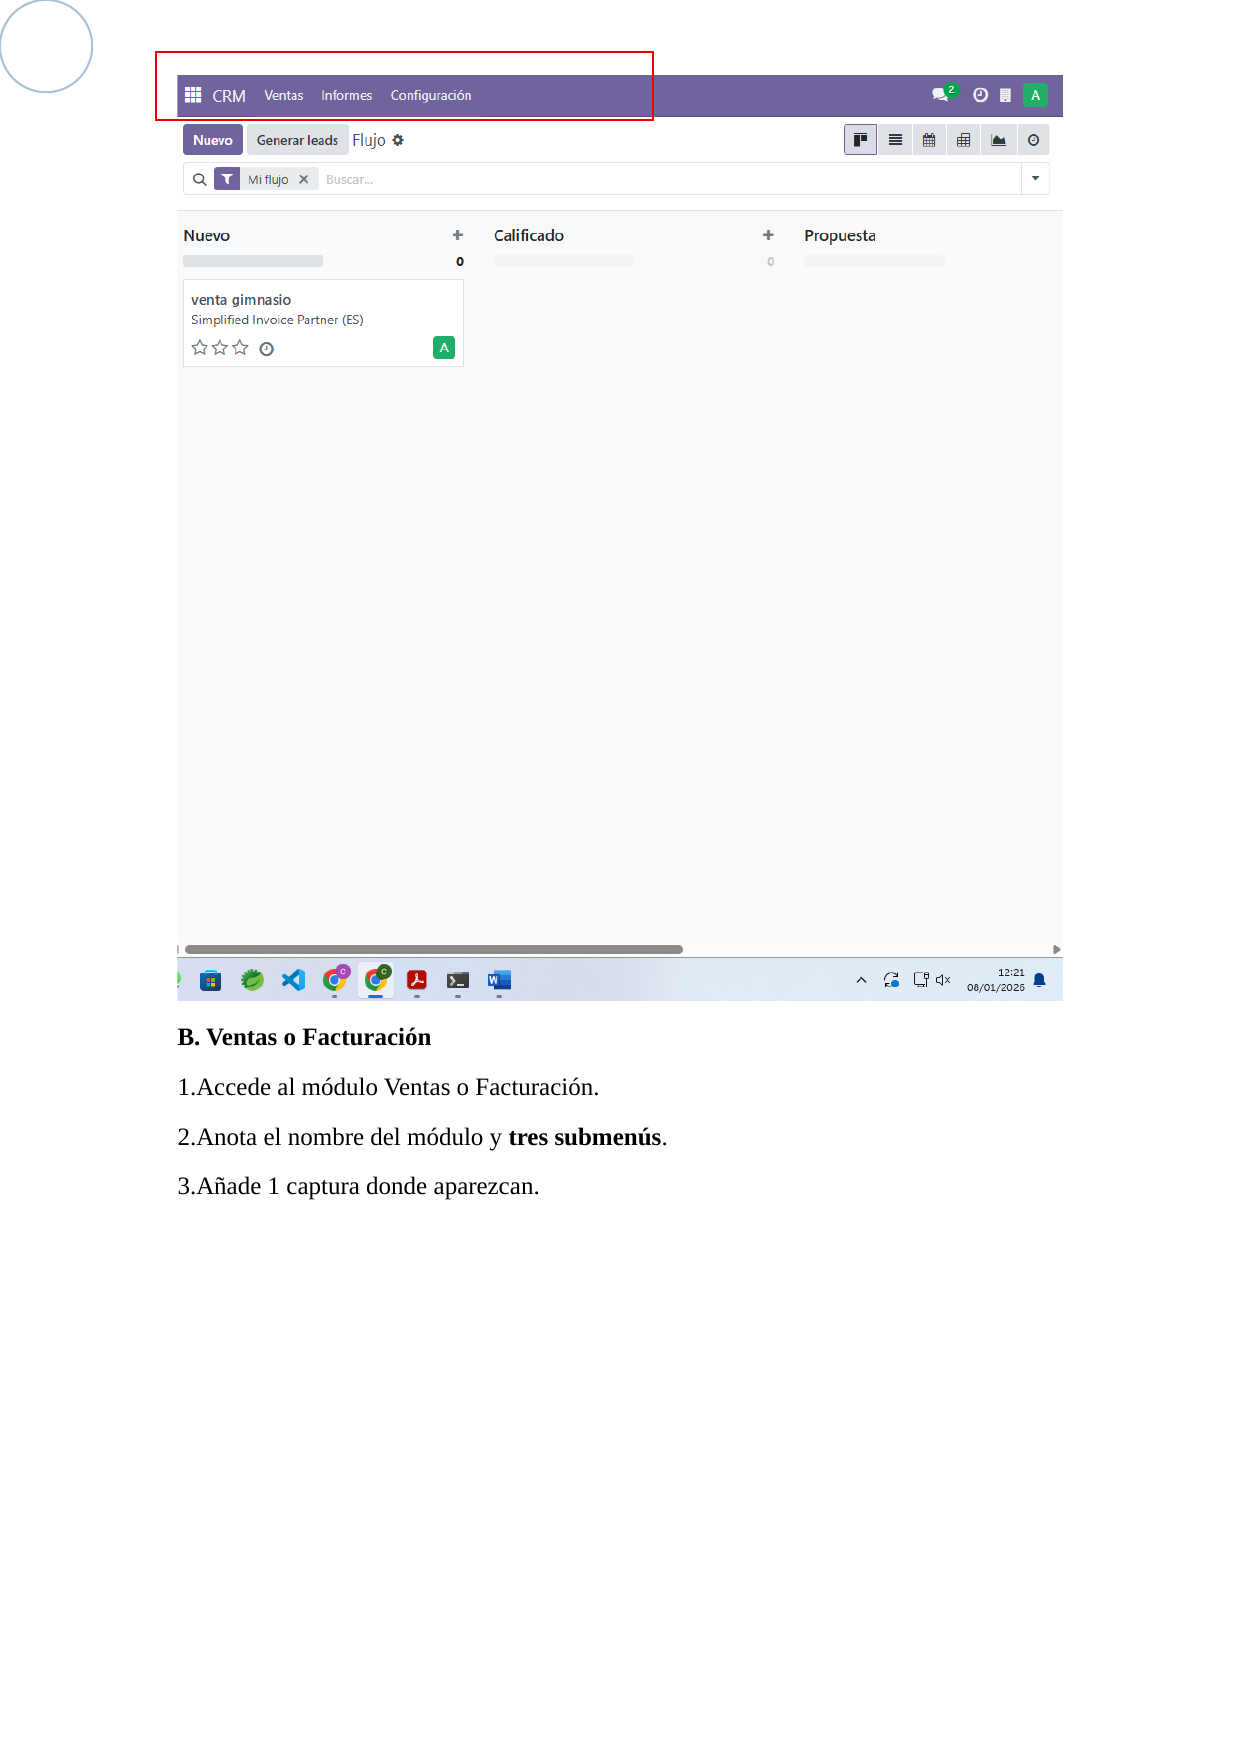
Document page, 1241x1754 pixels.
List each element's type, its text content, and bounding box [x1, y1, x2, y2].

text 1.Accede al módulo Ventas o Facturación. [177, 1072, 1063, 1101]
text 3.Añade 1 captura donde aparezcan. [177, 1171, 1063, 1200]
text B. Ventas o Facturación [177, 1022, 1063, 1051]
text 2.Anota el nombre del módulo y tres submenús. [177, 1122, 1063, 1150]
